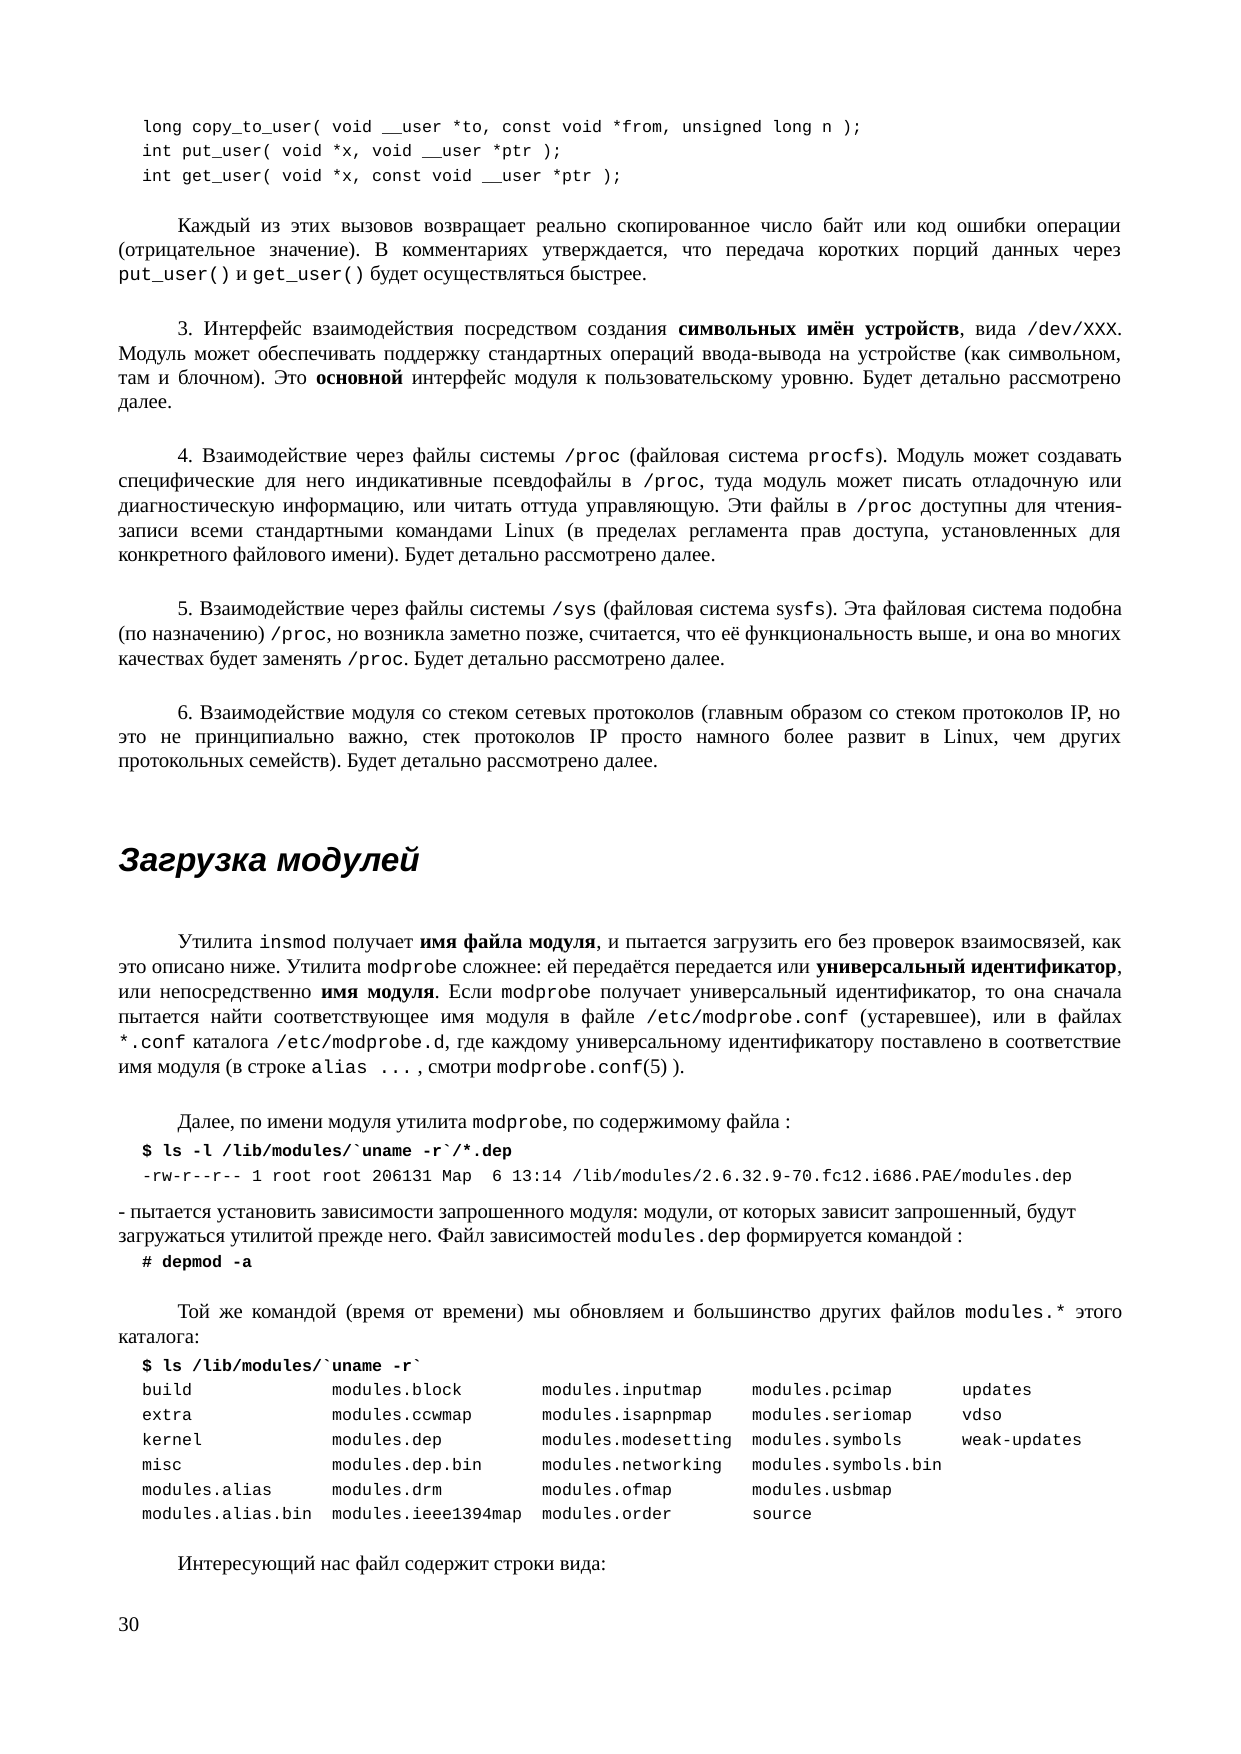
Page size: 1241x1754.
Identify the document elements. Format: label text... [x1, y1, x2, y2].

text build modules.block modules.inputmap modules.pcimap updates [142, 1382, 1122, 1401]
text Интересующий нас файл содержит строки вида: [118, 1551, 1122, 1575]
text long copy_to_user( void __user *to, const void *from, unsigned long n ); [142, 118, 1122, 137]
text int get_user( void *x, const void __user *ptr ); [142, 168, 1122, 187]
text kernel modules.dep modules.modesetting modules.symbols weak-updates [142, 1431, 1122, 1450]
text Каждый из этих вызовов возвращает реально скопированное число байт или код ошибки операции (отрицательное значение). В комментариях утверждается, что передача коротких порций данных через put_user() и get_user() будет осуществляться быстрее. [118, 213, 1122, 286]
text Далее, по имени модуля утилита modprobe, по содержимому файла : [118, 1109, 1122, 1134]
text 6. Взаимодействие модуля со стеком сетевых протоколов (главным образом со стеком протоколов IP, но это не принципиально важно, стек протоколов IP просто намного более развит в Linux, чем других протокольных семейств). Будет детально рассмотрено далее. [118, 700, 1122, 772]
text modules.alias modules.drm modules.ofmap modules.usbmap [142, 1481, 1122, 1500]
text 5. Взаимодействие через файлы системы /sys (файловая система sysfs). Эта файловая система подобна (по назначению) /proc, но возникла заметно позже, считается, что её функциональность выше, и она во многих качествах будет заменять /proc. Будет детально рассмотрено далее. [118, 596, 1122, 671]
text - пытается установить зависимости запрошенного модуля: модули, от которых зависит запрошенный, будут загружаться утилитой прежде него. Файл зависимостей modules.dep формируется командой : [118, 1198, 1122, 1248]
subtitle Загрузка модулей [118, 840, 1122, 879]
text 4. Взаимодействие через файлы системы /proc (файловая система procfs). Модуль может создавать специфические для него индикативные псевдофайлы в /proc, туда модуль может писать отладочную или диагностическую информацию, или читать оттуда управляющую. Эти файлы в /proc доступны для чтения-записи всеми стандартными командами Linux (в пределах регламента прав доступа, установленных для конкретного файлового имени). Будет детально рассмотрено далее. [118, 443, 1122, 566]
text -rw-r--r-- 1 root root 206131 Мар 6 13:14 /lib/modules/2.6.32.9-70.fc12.i686.PAE/modules.dep [142, 1168, 1122, 1187]
text # depmod -a [142, 1254, 1122, 1272]
text $ ls -l /lib/modules/`uname -r`/*.dep [142, 1143, 1122, 1162]
text int put_user( void *x, void __user *ptr ); [142, 143, 1122, 162]
text $ ls /lib/modules/`uname -r` [142, 1357, 1122, 1376]
text 3. Интерфейс взаимодействия посредством создания символьных имён устройств, вида /dev/XXX. Модуль может обеспечивать поддержку стандартных операций ввода-вывода на устройстве (как символьном, там и блочном). Это основной интерфейс модуля к пользовательскому уровню. Будет детально рассмотрено далее. [118, 316, 1122, 413]
text misc modules.dep.bin modules.networking modules.symbols.bin [142, 1456, 1122, 1475]
text Той же командой (время от времени) мы обновляем и большинство других файлов modules.* этого каталога: [118, 1299, 1122, 1348]
text modules.alias.bin modules.ieee1394map modules.order source [142, 1506, 1122, 1525]
text Утилита insmod получает имя файла модуля, и пытается загрузить его без проверок взаимосвязей, как это описано ниже. Утилита modprobe сложнее: ей передаётся передается или универсальный идентификатор, или непосредственно имя модуля. Если modprobe получает универсальный идентификатор, то она сначала пытается найти соответствующее имя модуля в файле /etc/modprobe.conf (устаревшее), или в файлах *.conf каталога /etc/modprobe.d, где каждому универсальному идентификатору поставлено в соответствие имя модуля (в строке alias ... , смотри modprobe.conf(5) ). [118, 929, 1122, 1079]
text extra modules.ccwmap modules.isapnpmap modules.seriomap vdso [142, 1407, 1122, 1426]
